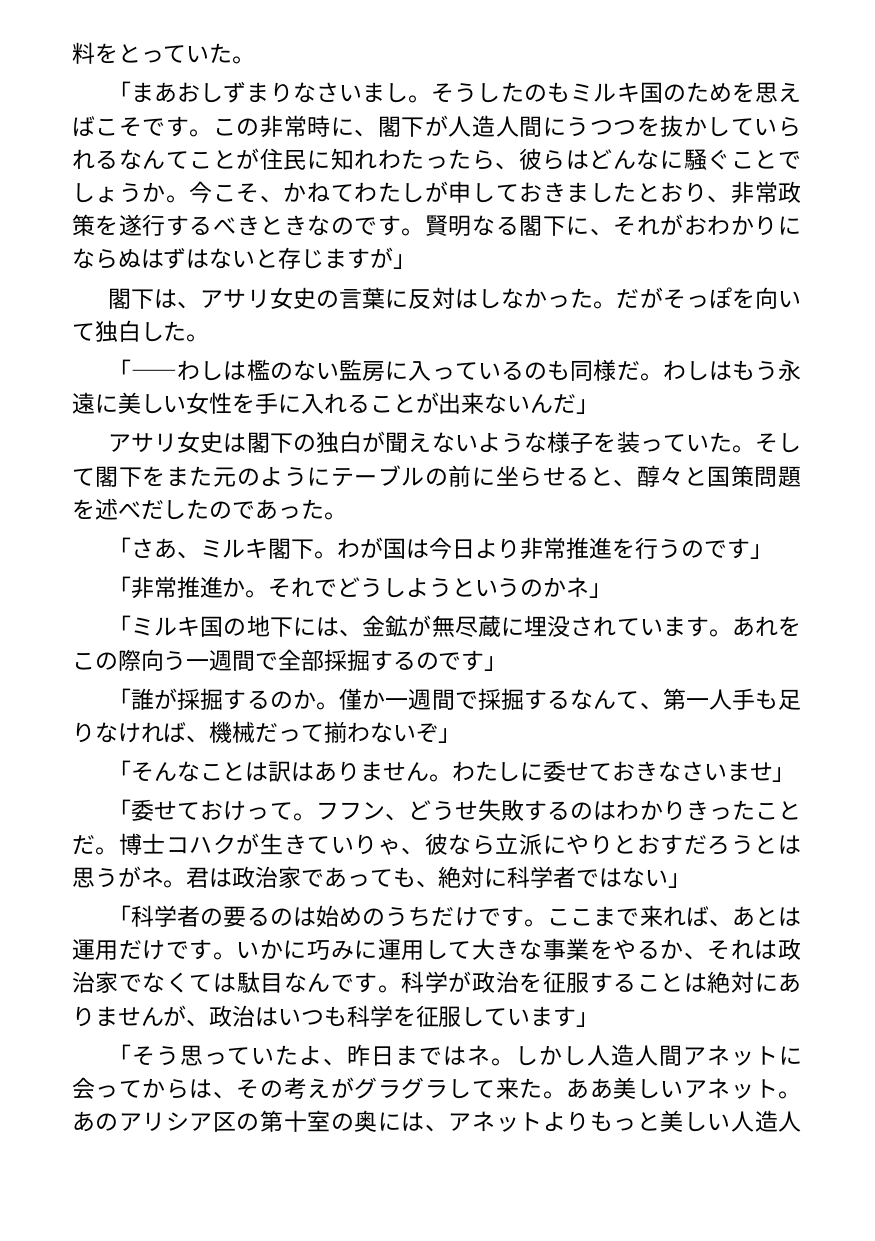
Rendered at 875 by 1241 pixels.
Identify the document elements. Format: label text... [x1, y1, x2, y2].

text 「――わしは檻のない監房に入っているのも同様だ。わしはもう永遠に美しい女性を手に入れることが出来ないんだ」 [72, 353, 802, 419]
text 「科学者の要るのは始めのうちだけです。ここまで来れば、あとは運用だけです。いかに巧みに運用して大きな事業をやるか、それは政治家でなくては駄目なんです。科学が政治を征服することは絶対にありませんが、政治はいつも科学を征服しています」 [72, 899, 802, 1032]
text 「誰が採掘するのか。僅か一週間で採掘するなんて、第一人手も足りなければ、機械だって揃わないぞ」 [72, 682, 802, 748]
text 閣下は、アサリ女史の言葉に反対はしなかった。だがそっぽを向いて独白した。 [72, 281, 802, 347]
text 「まあおしずまりなさいまし。そうしたのもミルキ国のためを思えばこそです。この非常時に、閣下が人造人間にうつつを抜かしていられるなんてことが住民に知れわたったら、彼らはどんなに騒ぐことでしょうか。今こそ、かねてわたしが申しておきましたとおり、非常政策を遂行するべきときなのです。賢明なる閣下に、それがおわかりにならぬはずはないと存じますが」 [72, 75, 802, 274]
text アサリ女史は閣下の独白が聞えないような様子を装っていた。そして閣下をまた元のようにテーブルの前に坐らせると、醇々と国策問題を述べだしたのであった。 [72, 425, 802, 525]
text 「ミルキ国の地下には、金鉱が無尽蔵に埋没されています。あれをこの際向う一週間で全部採掘するのです」 [72, 609, 802, 676]
text 「委せておけって。フフン、どうせ失敗するのはわかりきったことだ。博士コハクが生きていりゃ、彼なら立派にやりとおすだろうとは思うがネ。君は政治家であっても、絶対に科学者ではない」 [72, 793, 802, 893]
text 「そんなことは訳はありません。わたしに委せておきなさいませ」 [72, 754, 802, 787]
text 「さあ、ミルキ閣下。わが国は今日より非常推進を行うのです」 [72, 531, 802, 564]
text 「非常推進か。それでどうしようというのかネ」 [72, 570, 802, 603]
text 「そう思っていたよ、昨日まではネ。しかし人造人間アネットに会ってからは、その考えがグラグラして来た。ああ美しいアネット。あのアリシア区の第十室の奥には、アネットよりもっと美しい人造人 [72, 1038, 802, 1137]
text 料をとっていた。 [72, 36, 802, 69]
